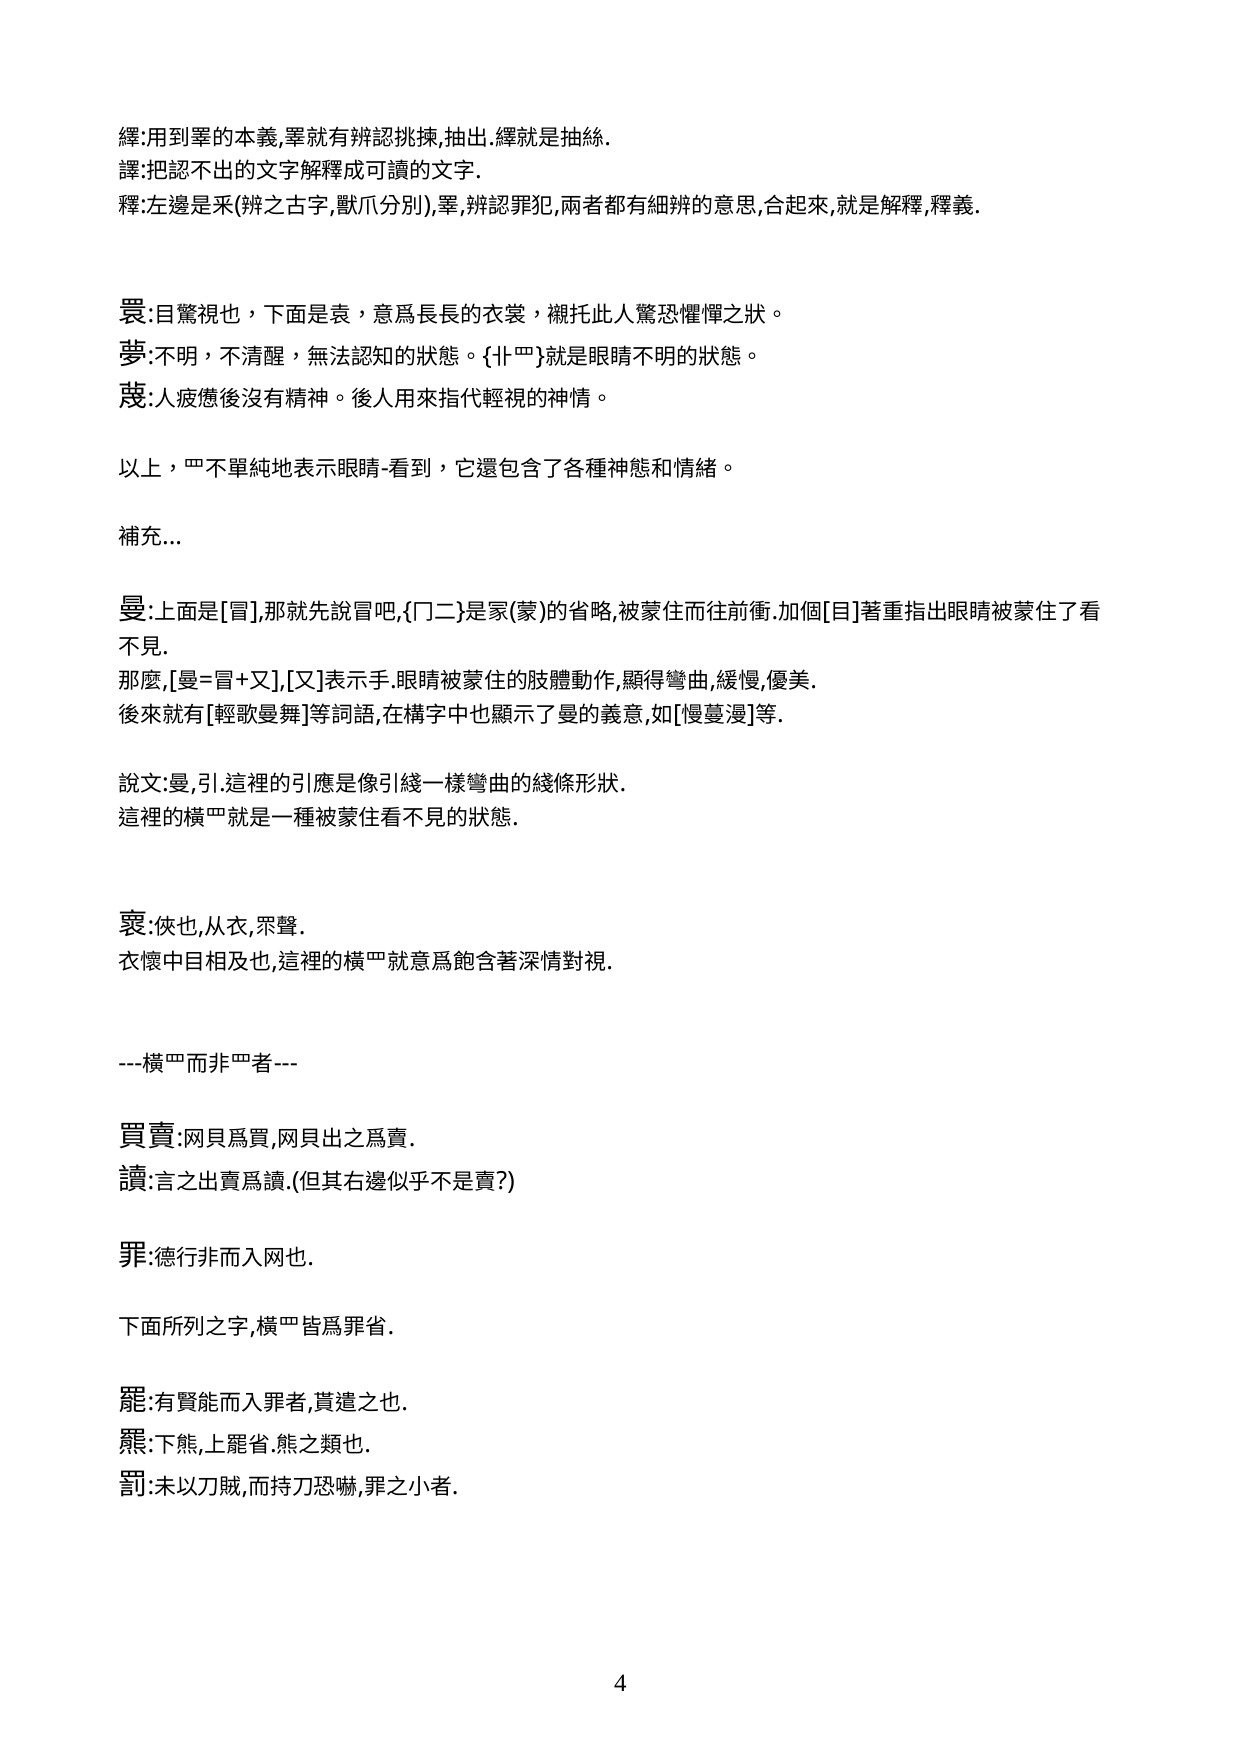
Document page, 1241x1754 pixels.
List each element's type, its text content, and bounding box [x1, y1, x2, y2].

text 譯:把認不出的文字解釋成可讀的文字. [118, 152, 1122, 186]
text 羆:下熊,上罷省.熊之類也. [118, 1418, 1122, 1461]
text 罷:有賢能而入罪者,貰遣之也. [118, 1376, 1122, 1418]
text 蔑:人疲憊後沒有精神。後人用來指代輕視的神情。 [118, 373, 1122, 415]
text 罰:未以刀賊,而持刀恐嚇,罪之小者. [118, 1461, 1122, 1503]
text 讀:言之出賣爲讀.(但其右邊似乎不是賣?) [118, 1155, 1122, 1198]
text 褱:俠也,从衣,眔聲. [118, 900, 1122, 943]
text 那麼,[曼=冒+又],[又]表示手.眼睛被蒙住的肢體動作,顯得彎曲,緩慢,優美. [118, 662, 1122, 696]
text 說文:曼,引.這裡的引應是像引綫一樣彎曲的綫條形狀. [118, 764, 1122, 798]
text 睘:目驚視也，下面是袁，意爲長長的衣裳，襯托此人驚恐懼憚之狀。 [118, 288, 1122, 331]
text 夢:不明，不清醒，無法認知的狀態。{卝罒}就是眼睛不明的狀態。 [118, 331, 1122, 373]
text 罪:德行非而入网也. [118, 1232, 1122, 1274]
text 這裡的橫罒就是一種被蒙住看不見的狀態. [118, 798, 1122, 832]
text 下面所列之字,橫罒皆爲罪省. [118, 1308, 1122, 1342]
text 後來就有[輕歌曼舞]等詞語,在構字中也顯示了曼的義意,如[慢蔓漫]等. [118, 696, 1122, 730]
text 買賣:网貝爲買,网貝出之爲賣. [118, 1113, 1122, 1155]
text 釋:左邊是釆(辨之古字,獸爪分別),睪,辨認罪犯,兩者都有細辨的意思,合起來,就是解釋,釋義. [118, 186, 1122, 220]
text 衣懷中目相及也,這裡的橫罒就意爲飽含著深情對視. [118, 943, 1122, 977]
text 曼:上面是[冒],那就先說冒吧,{冂二}是冡(蒙)的省略,被蒙住而往前衝.加個[目]著重指出眼睛被蒙住了看不見. [118, 586, 1122, 662]
text 繹:用到睪的本義,睪就有辨認挑揀,抽出.繹就是抽絲. [118, 118, 1122, 152]
text ---橫罒而非罒者--- [118, 1045, 1122, 1079]
text 以上，罒不單純地表示眼睛-看到，它還包含了各種神態和情緒。 [118, 449, 1122, 483]
text 補充... [118, 517, 1122, 552]
